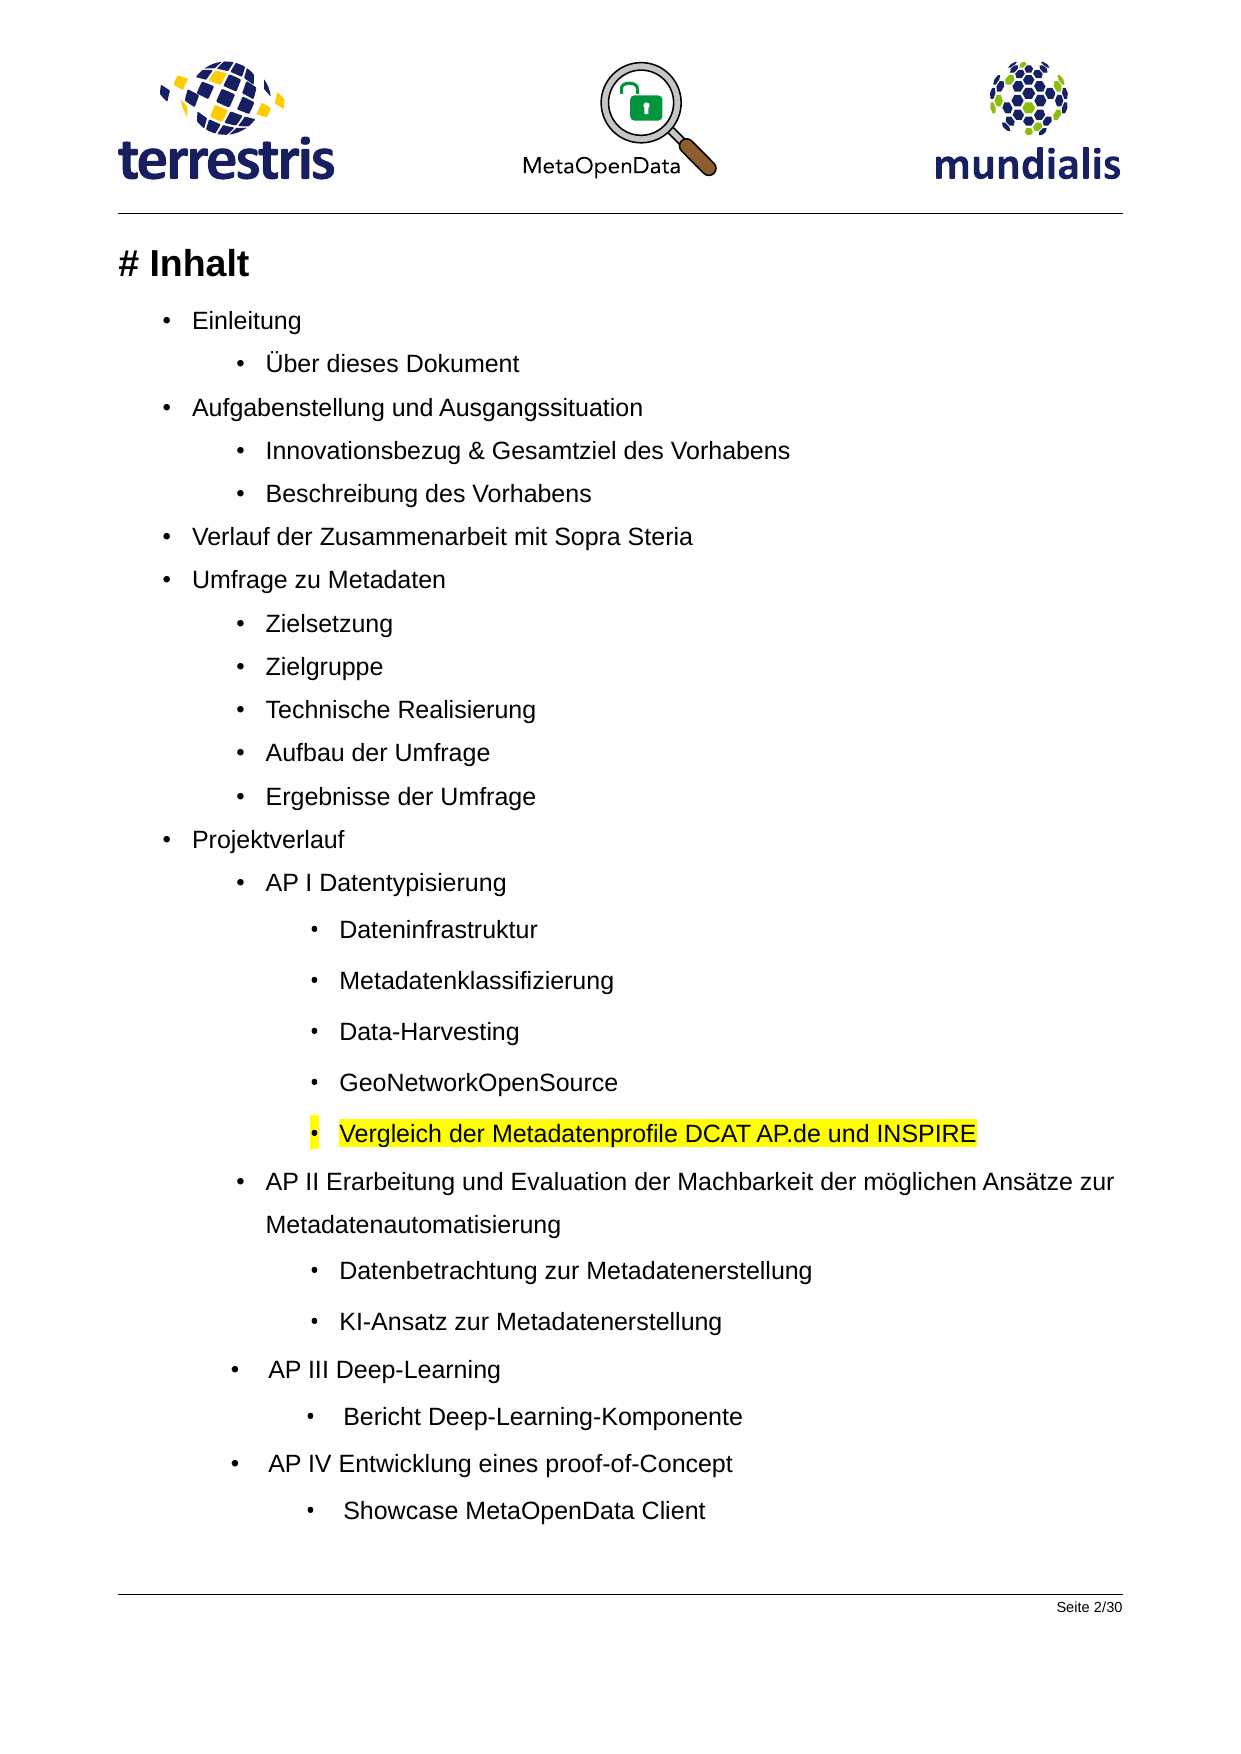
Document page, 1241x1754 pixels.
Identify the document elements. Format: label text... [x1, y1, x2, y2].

list Beschreibung des Vorhabens [236, 479, 1122, 508]
list Umfrage zu Metadaten [162, 565, 1122, 594]
list AP II Erarbeitung und Evaluation der Machbarkeit der möglichen Ansätze zur Metadatenautomatisierung [236, 1166, 1122, 1238]
list Über dieses Dokument [236, 349, 1122, 378]
list Zielgruppe [236, 652, 1122, 681]
list Bericht Deep-Learning-Komponente [306, 1398, 1122, 1432]
list Metadatenklassifizierung [309, 962, 1122, 996]
subtitle Vergleich der Metadatenprofile DCAT AP.de und INSPIRE [309, 1115, 1122, 1149]
list Technische Realisierung [236, 695, 1122, 724]
list AP IV Entwicklung eines proof-of-Concept [231, 1449, 1122, 1478]
list AP III Deep-Learning [231, 1355, 1122, 1384]
subtitle # Inhalt [118, 241, 1122, 284]
list Dateninfrastruktur [309, 911, 1122, 945]
list Showcase MetaOpenData Client [306, 1492, 1122, 1526]
list AP I Datentypisierung [236, 868, 1122, 897]
list Datenbetrachtung zur Metadatenerstellung [309, 1253, 1122, 1287]
list Data-Harvesting [309, 1013, 1122, 1047]
list KI-Ansatz zur Metadatenerstellung [309, 1304, 1122, 1338]
list Verlauf der Zusammenarbeit mit Sopra Steria [162, 522, 1122, 551]
list Aufbau der Umfrage [236, 738, 1122, 767]
list Ergebnisse der Umfrage [236, 782, 1122, 810]
list Einleitung [162, 306, 1122, 335]
list Zielsetzung [236, 609, 1122, 637]
list Innovationsbezug & Gesamtziel des Vorhabens [236, 436, 1122, 464]
list Aufgabenstellung und Ausgangssituation [162, 392, 1122, 421]
list Projektverlauf [162, 825, 1122, 854]
list GeoNetworkOpenSource [309, 1064, 1122, 1098]
